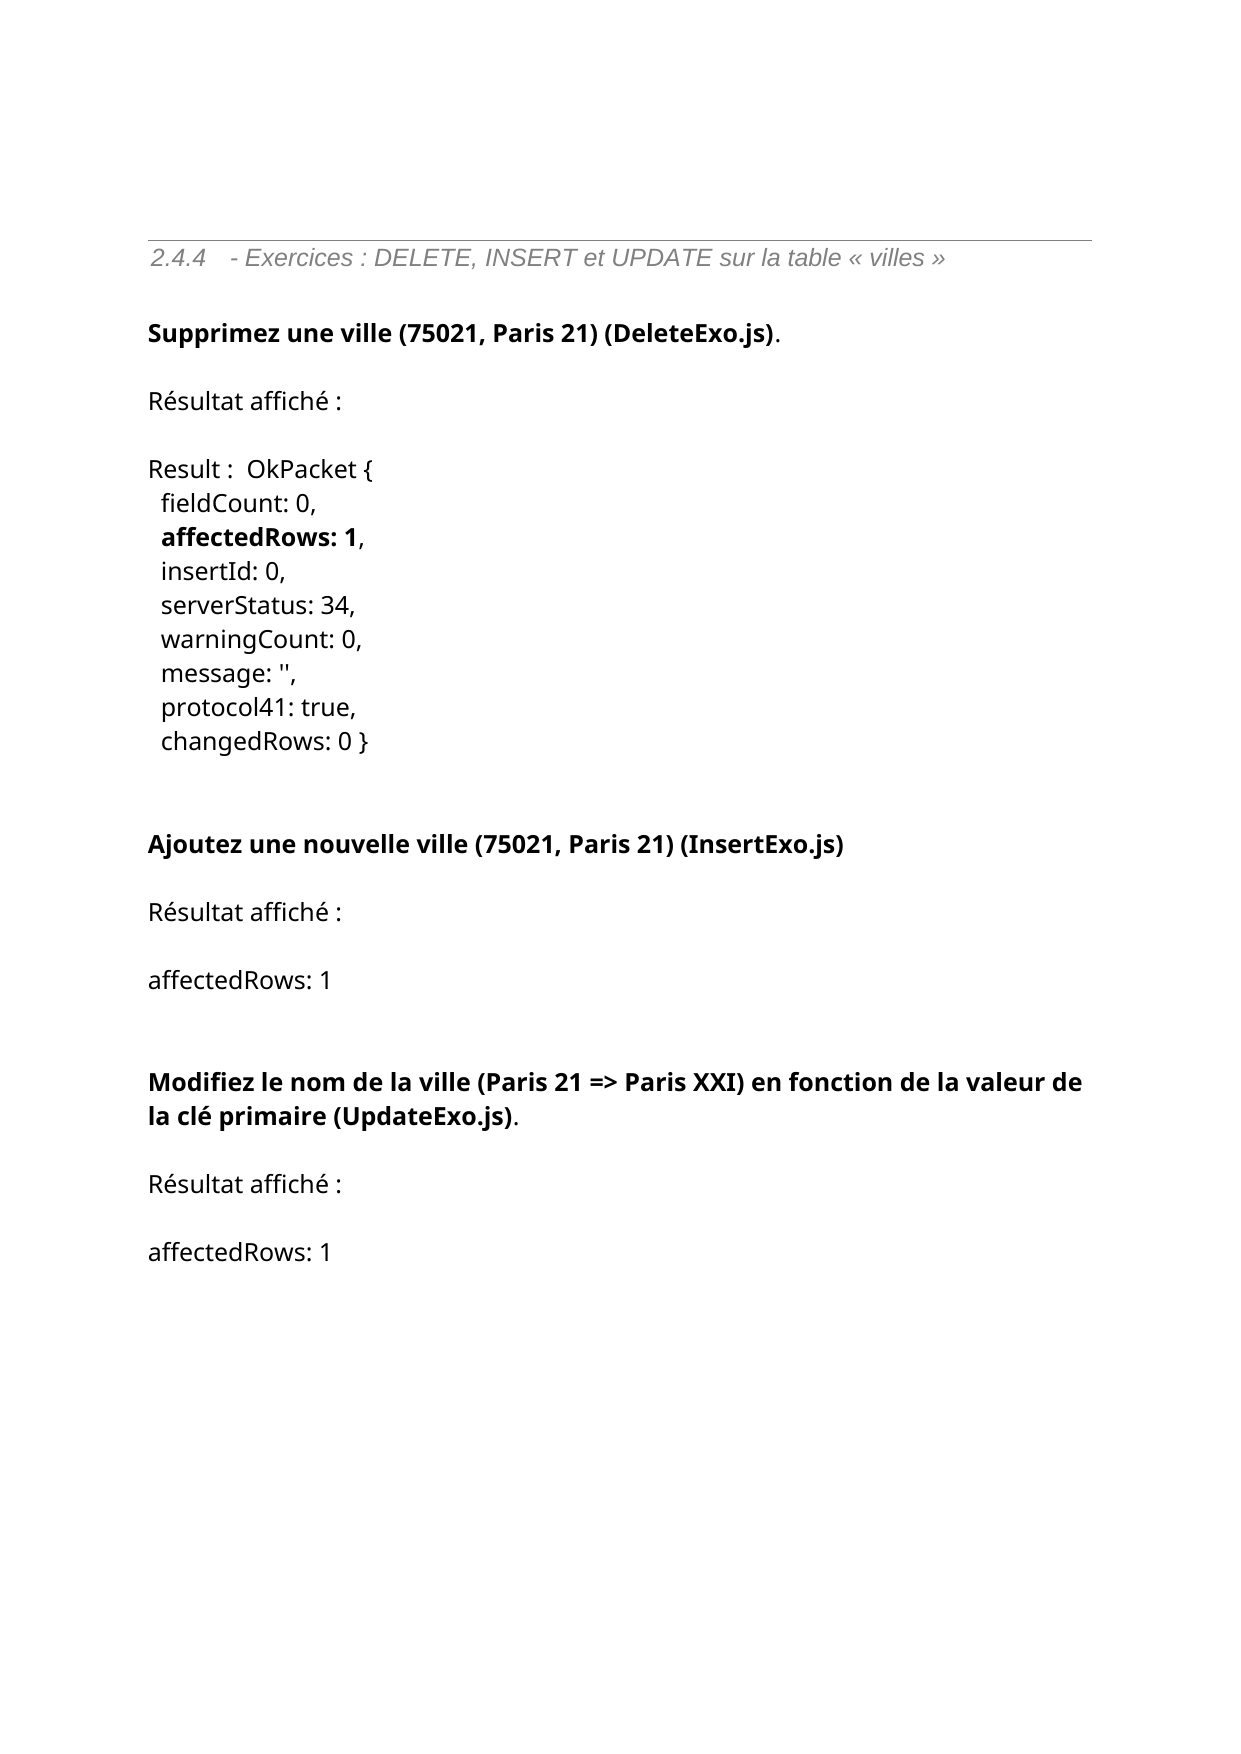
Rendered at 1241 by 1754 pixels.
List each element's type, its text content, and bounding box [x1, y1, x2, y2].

text Résultat affiché : [148, 1167, 1092, 1201]
text protocol41: true, [148, 690, 1092, 724]
text Résultat affiché : [148, 894, 1092, 928]
text affectedRows: 1 [148, 1235, 1092, 1269]
text affectedRows: 1 [148, 962, 1092, 997]
text changedRows: 0 } [148, 724, 1092, 758]
text message: '', [148, 656, 1092, 690]
text serverStatus: 34, [148, 588, 1092, 622]
text Supprimez une ville (75021, Paris 21) (DeleteExo.js). [148, 315, 1092, 349]
subtitle - Exercices : DELETE, INSERT et UPDATE sur la table « villes » [148, 241, 1092, 275]
text Ajoutez une nouvelle ville (75021, Paris 21) (InsertExo.js) [148, 826, 1092, 860]
text warningCount: 0, [148, 622, 1092, 656]
text Result : OkPacket { [148, 452, 1092, 486]
text Modifiez le nom de la ville (Paris 21 => Paris XXI) en fonction de la valeur de la clé primaire (UpdateExo.js). [148, 1065, 1092, 1133]
text Résultat affiché : [148, 383, 1092, 417]
text fieldCount: 0, [148, 486, 1092, 520]
text affectedRows: 1, [148, 520, 1092, 554]
text insertId: 0, [148, 554, 1092, 588]
